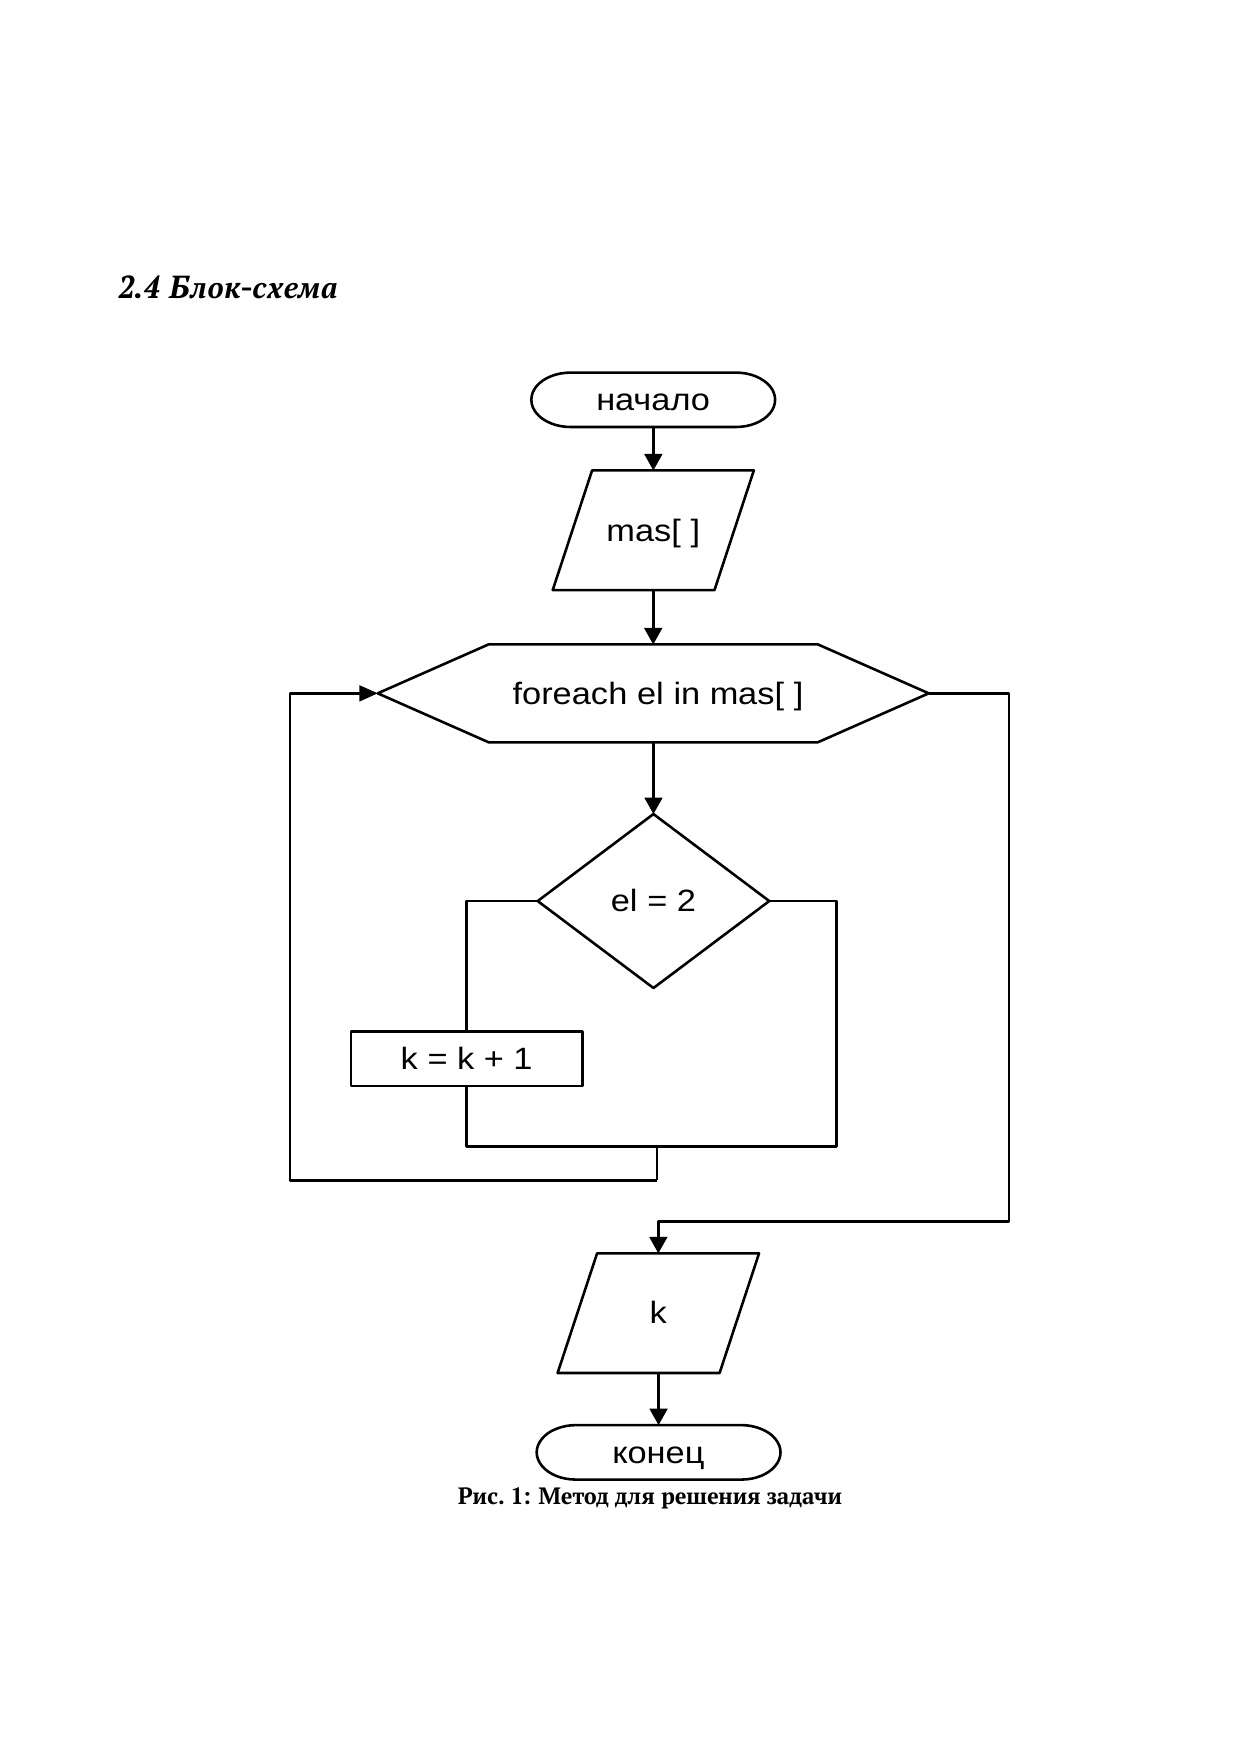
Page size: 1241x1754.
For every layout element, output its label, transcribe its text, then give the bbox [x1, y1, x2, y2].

subtitle 2.4 Блок-схема [118, 267, 1181, 306]
text Рис. 1: Метод для решения задачи [277, 371, 1022, 1510]
